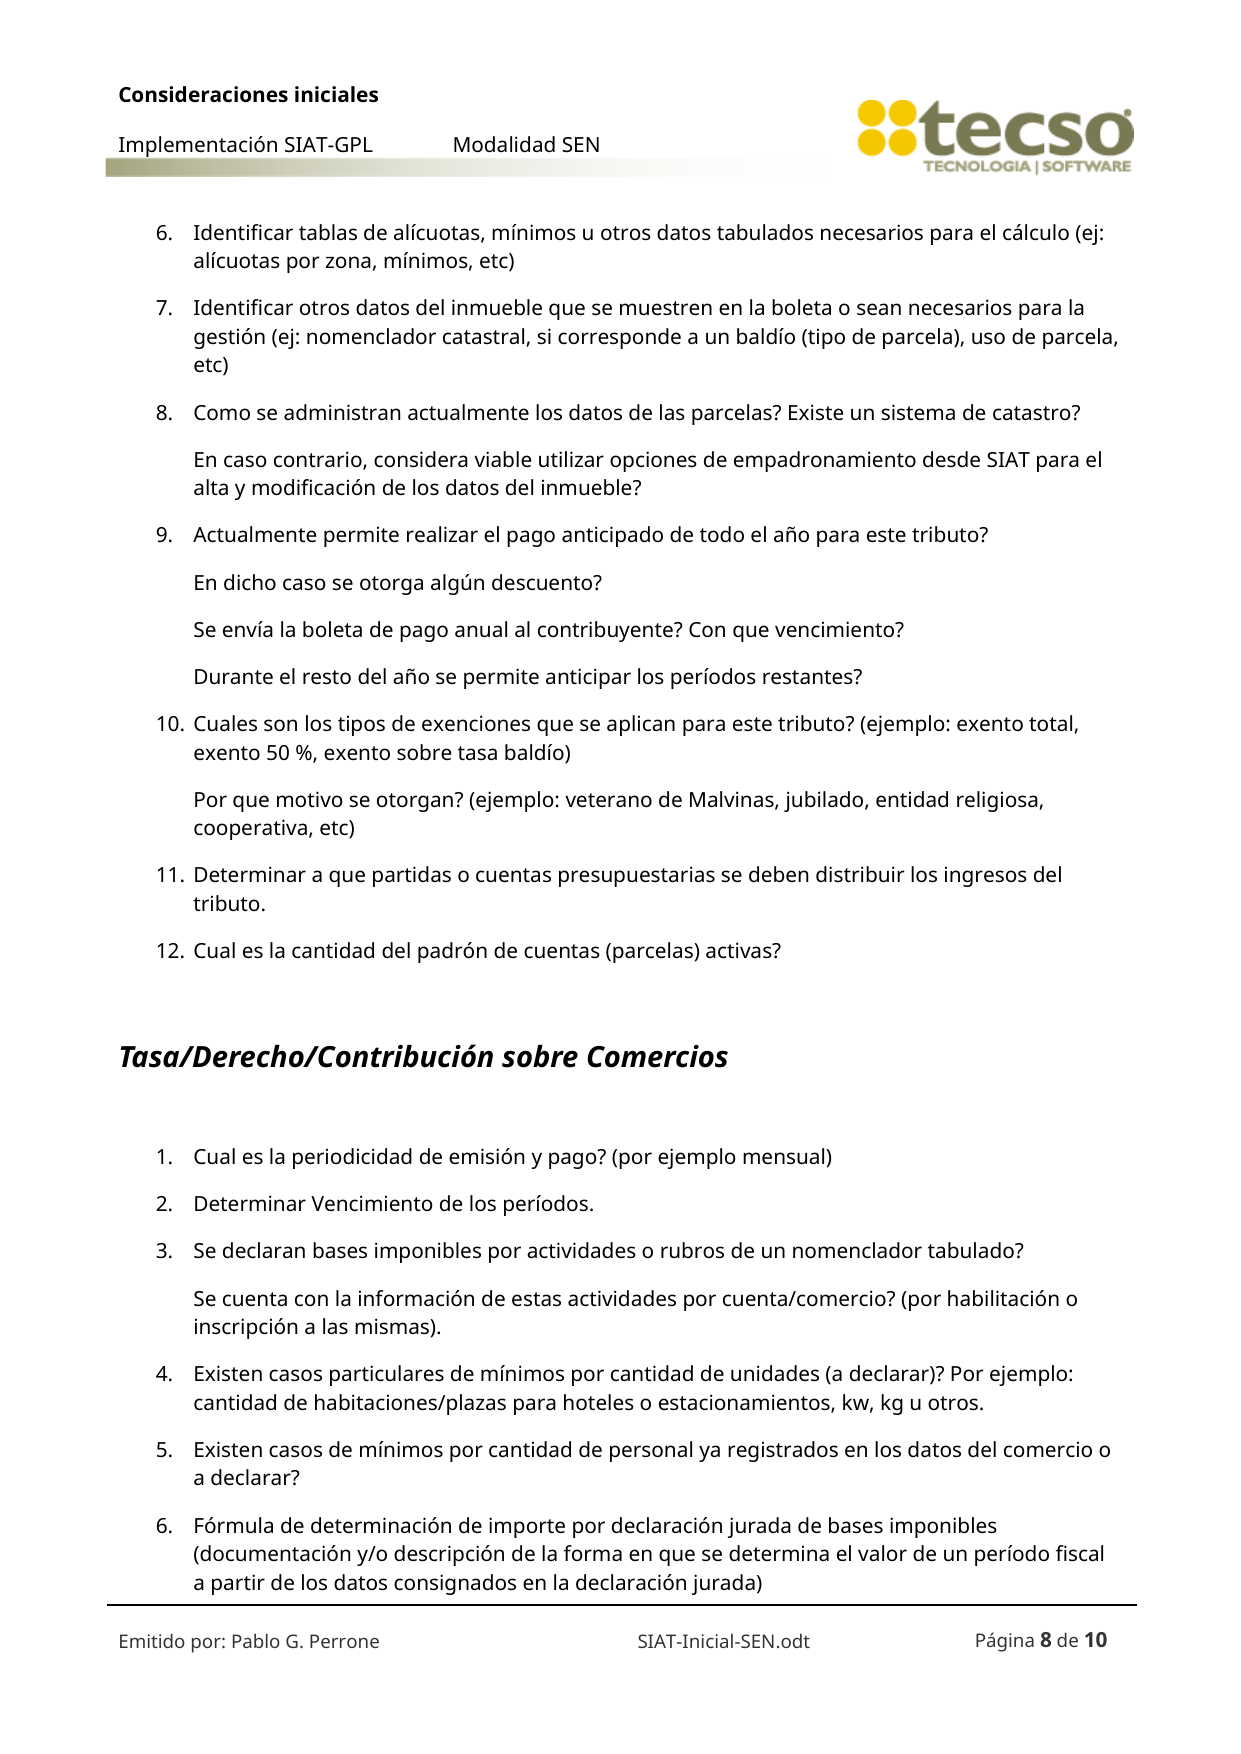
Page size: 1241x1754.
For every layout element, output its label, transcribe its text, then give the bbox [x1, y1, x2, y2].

list Se declaran bases imponibles por actividades o rubros de un nomenclador tabulado? [156, 1237, 1122, 1265]
list Existen casos de mínimos por cantidad de personal ya registrados en los datos del comercio o a declarar? [156, 1435, 1122, 1492]
list Existen casos particulares de mínimos por cantidad de unidades (a declarar)? Por ejemplo: cantidad de habitaciones/plazas para hoteles o estacionamientos, kw, kg u otros. [156, 1359, 1122, 1416]
list Cual es la cantidad del padrón de cuentas (parcelas) activas? [156, 936, 1122, 964]
list Identificar tablas de alícuotas, mínimos u otros datos tabulados necesarios para el cálculo (ej: alícuotas por zona, mínimos, etc) [156, 218, 1122, 275]
list Identificar otros datos del inmueble que se muestren en la boleta o sean necesarios para la gestión (ej: nomenclador catastral, si corresponde a un baldío (tipo de parcela), uso de parcela, etc) [156, 293, 1122, 379]
list Por que motivo se otorgan? (ejemplo: veterano de Malvinas, jubilado, entidad religiosa, cooperativa, etc) [156, 785, 1122, 842]
list Actualmente permite realizar el pago anticipado de todo el año para este tributo? [156, 520, 1122, 549]
list Determinar Vencimiento de los períodos. [156, 1189, 1122, 1218]
list Cual es la periodicidad de emisión y pago? (por ejemplo mensual) [156, 1142, 1122, 1171]
subtitle Tasa/Derecho/Contribución sobre Comercios [118, 1037, 1122, 1076]
list Fórmula de determinación de importe por declaración jurada de bases imponibles (documentación y/o descripción de la forma en que se determina el valor de un período fiscal a partir de los datos consignados en la declaración jurada) [156, 1511, 1122, 1596]
list Determinar a que partidas o cuentas presupuestarias se deben distribuir los ingresos del tributo. [156, 860, 1122, 917]
list Como se administran actualmente los datos de las parcelas? Existe un sistema de catastro? [156, 398, 1122, 426]
list Durante el resto del año se permite anticipar los períodos restantes? [156, 662, 1122, 690]
list Se cuenta con la información de estas actividades por cuenta/comercio? (por habilitación o inscripción a las mismas). [156, 1284, 1122, 1341]
list En dicho caso se otorga algún descuento? [156, 568, 1122, 596]
list En caso contrario, considera viable utilizar opciones de empadronamiento desde SIAT para el alta y modificación de los datos del inmueble? [156, 445, 1122, 502]
list Se envía la boleta de pago anual al contribuyente? Con que vencimiento? [156, 615, 1122, 643]
list Cuales son los tipos de exenciones que se aplican para este tributo? (ejemplo: exento total, exento 50 %, exento sobre tasa baldío) [156, 709, 1122, 766]
picture [105, 100, 1134, 177]
